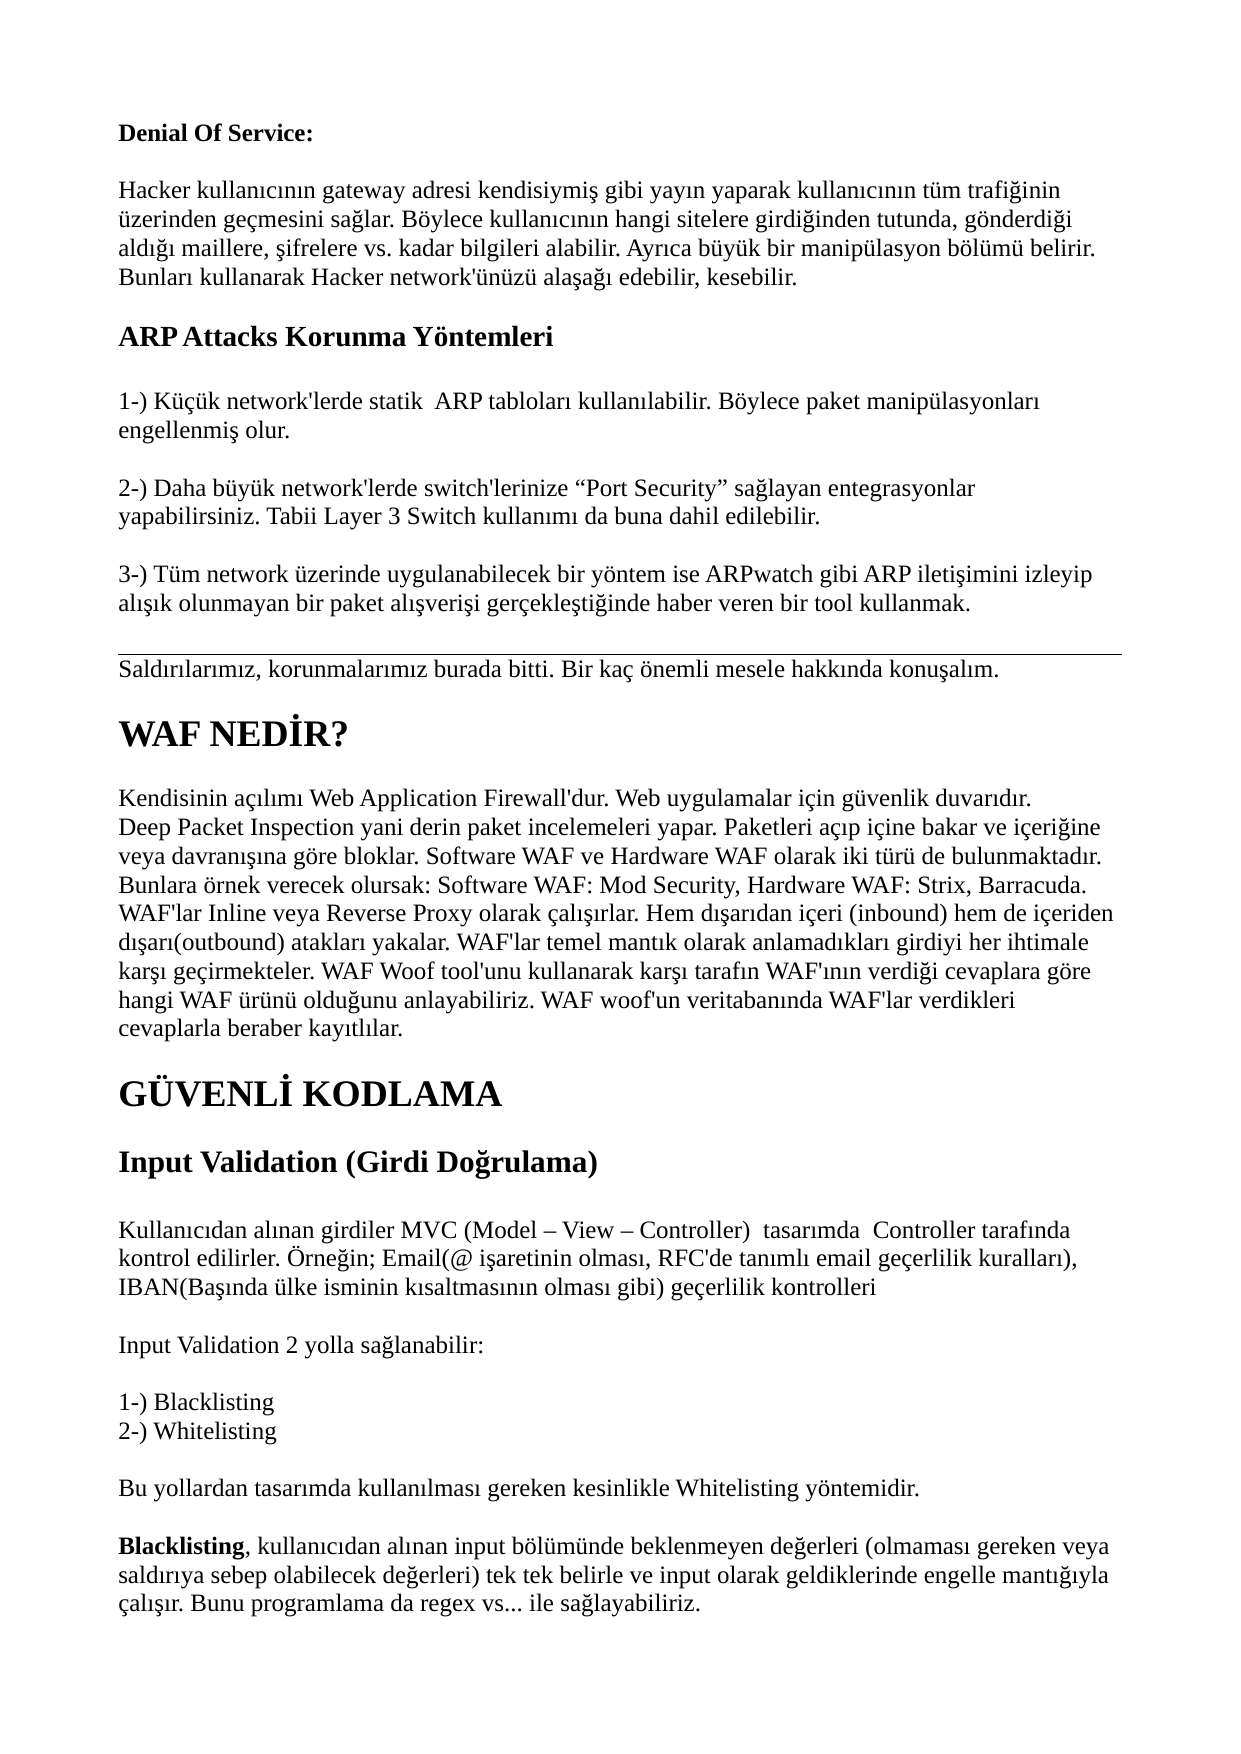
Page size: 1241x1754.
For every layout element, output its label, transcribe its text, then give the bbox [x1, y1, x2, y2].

text Hacker kullanıcının gateway adresi kendisiymiş gibi yayın yaparak kullanıcının tüm trafiğinin üzerinden geçmesini sağlar. Böylece kullanıcının hangi sitelere girdiğinden tutunda, gönderdiği aldığı maillere, şifrelere vs. kadar bilgileri alabilir. Ayrıca büyük bir manipülasyon bölümü belirir. Bunları kullanarak Hacker network'ünüzü alaşağı edebilir, kesebilir. [118, 176, 1122, 291]
text WAF NEDİR? [118, 712, 1122, 755]
text GÜVENLİ KODLAMA [118, 1071, 1122, 1114]
text Saldırılarımız, korunmalarımız burada bitti. Bir kaç önemli mesele hakkında konuşalım. [118, 655, 1122, 683]
text 2-) Daha büyük network'lerde switch'lerinize “Port Security” sağlayan entegrasyonlar yapabilirsiniz. Tabii Layer 3 Switch kullanımı da buna dahil edilebilir. [118, 473, 1122, 530]
text WAF'lar Inline veya Reverse Proxy olarak çalışırlar. Hem dışarıdan içeri (inbound) hem de içeriden dışarı(outbound) atakları yakalar. WAF'lar temel mantık olarak anlamadıkları girdiyi her ihtimale karşı geçirmekteler. WAF Woof tool'unu kullanarak karşı tarafın WAF'ının verdiği cevaplara göre hangi WAF ürünü olduğunu anlayabiliriz. WAF woof'un veritabanında WAF'lar verdikleri cevaplarla beraber kayıtlılar. [118, 898, 1122, 1042]
text Bu yollardan tasarımda kullanılması gereken kesinlikle Whitelisting yöntemidir. [118, 1473, 1122, 1502]
text Kullanıcıdan alınan girdiler MVC (Model – View – Controller) tasarımda Controller tarafında kontrol edilirler. Örneğin; Email(@ işaretinin olması, RFC'de tanımlı email geçerlilik kuralları), IBAN(Başında ülke isminin kısaltmasının olması gibi) geçerlilik kontrolleri [118, 1215, 1122, 1301]
text 1-) Blacklisting [118, 1387, 1122, 1416]
text Blacklisting, kullanıcıdan alınan input bölümünde beklenmeyen değerleri (olmaması gereken veya saldırıya sebep olabilecek değerleri) tek tek belirle ve input olarak geldiklerinde engelle mantığıyla çalışır. Bunu programlama da regex vs... ile sağlayabiliriz. [118, 1531, 1122, 1617]
text ARP Attacks Korunma Yöntemleri [118, 319, 1122, 353]
text Input Validation (Girdi Doğrulama) [118, 1143, 1122, 1179]
text 1-) Küçük network'lerde statik ARP tabloları kullanılabilir. Böylece paket manipülasyonları engellenmiş olur. [118, 386, 1122, 444]
text Deep Packet Inspection yani derin paket incelemeleri yapar. Paketleri açıp içine bakar ve içeriğine veya davranışına göre bloklar. Software WAF ve Hardware WAF olarak iki türü de bulunmaktadır. Bunlara örnek verecek olursak: Software WAF: Mod Security, Hardware WAF: Strix, Barracuda. [118, 812, 1122, 898]
text Denial Of Service: [118, 118, 1122, 147]
text Kendisinin açılımı Web Application Firewall'dur. Web uygulamalar için güvenlik duvarıdır. [118, 783, 1122, 812]
text Input Validation 2 yolla sağlanabilir: [118, 1330, 1122, 1358]
text 2-) Whitelisting [118, 1416, 1122, 1445]
text 3-) Tüm network üzerinde uygulanabilecek bir yöntem ise ARPwatch gibi ARP iletişimini izleyip alışık olunmayan bir paket alışverişi gerçekleştiğinde haber veren bir tool kullanmak. [118, 559, 1122, 616]
